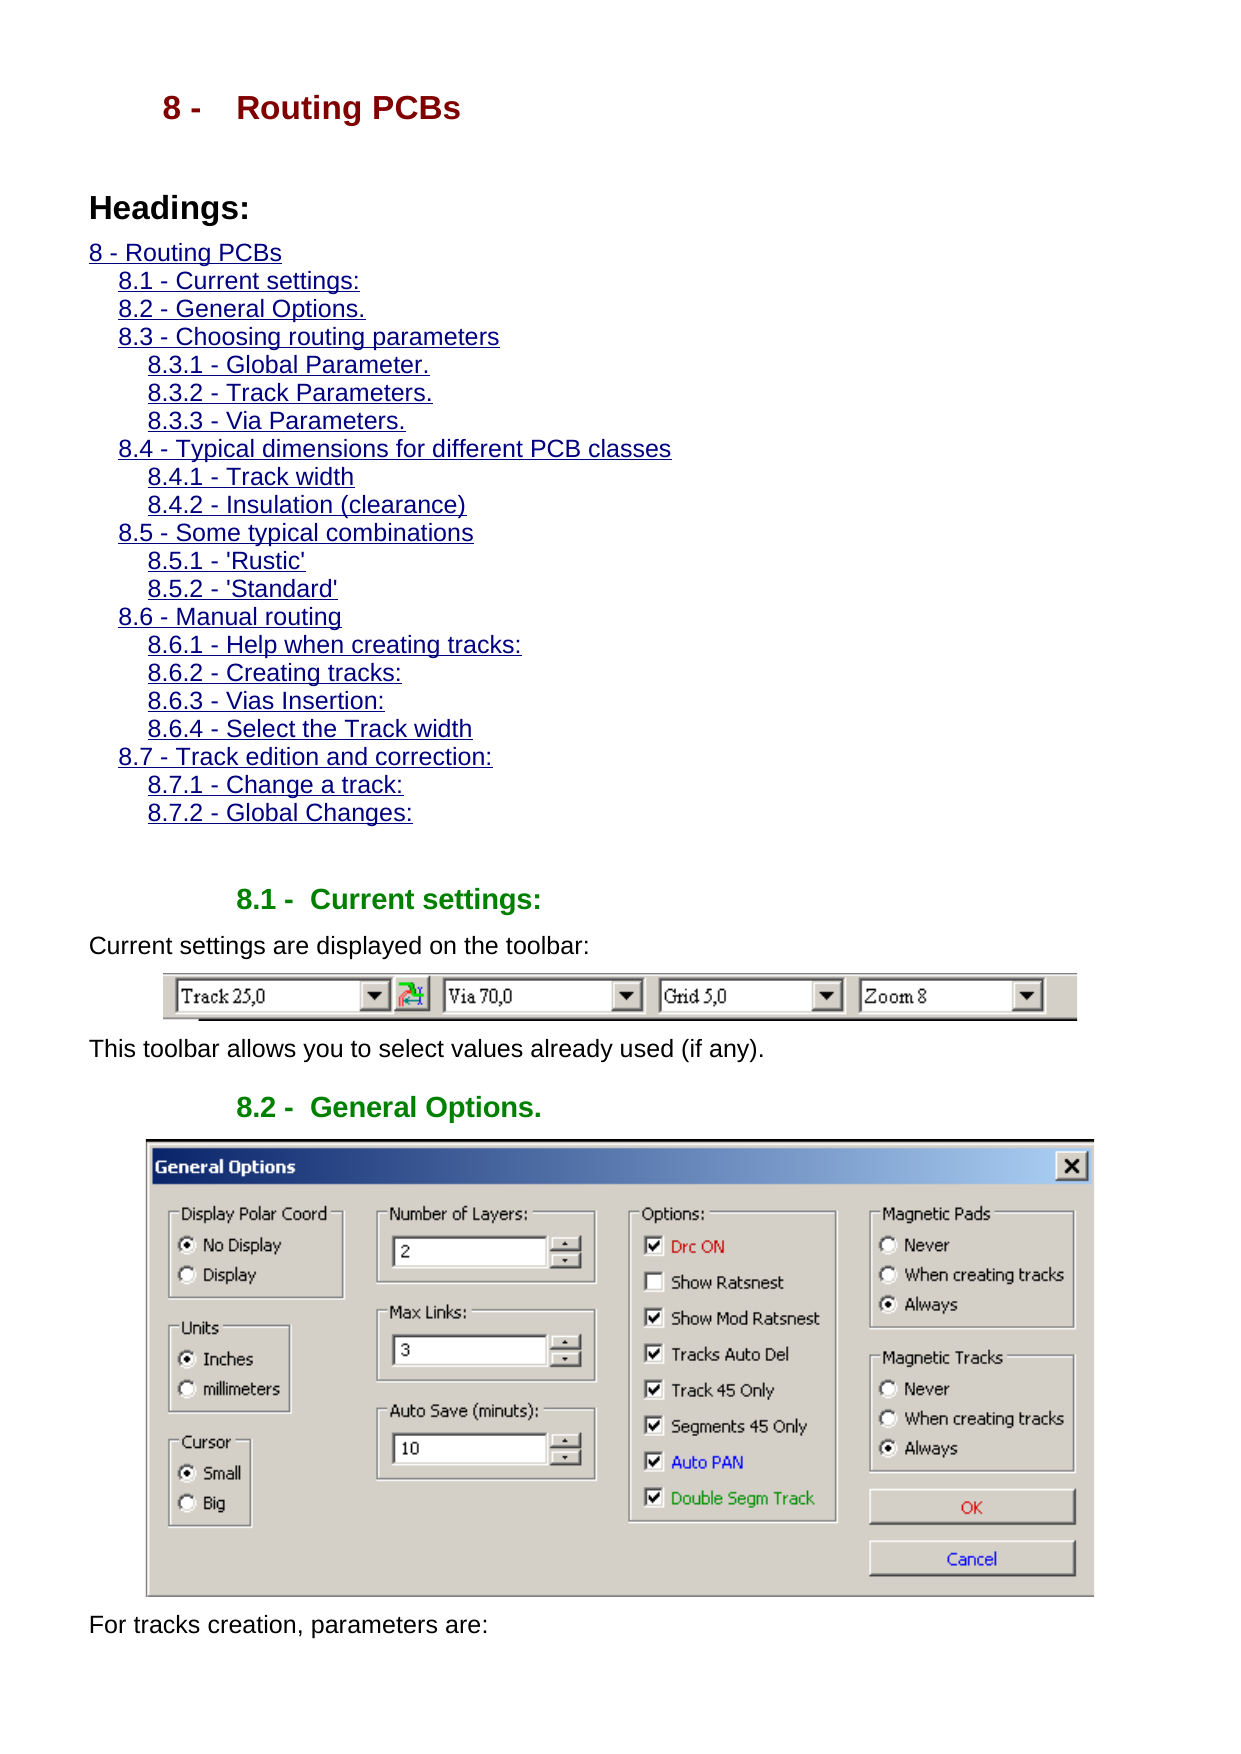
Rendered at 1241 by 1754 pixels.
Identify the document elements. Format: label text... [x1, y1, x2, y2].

subtitle General Options. [162, 1091, 1152, 1123]
subtitle Headings: [88, 188, 1152, 226]
text 8.4 - Typical dimensions for different PCB classes [118, 435, 1152, 463]
text 8.2 - General Options. [118, 294, 1152, 323]
text Current settings are displayed on the toolbar: [88, 932, 1152, 960]
text 8.5 - Some typical combinations [118, 519, 1152, 547]
text 8.5.2 - 'Standard' [147, 575, 1152, 603]
subtitle Current settings: [162, 883, 1152, 916]
text 8.6.1 - Help when creating tracks: [147, 631, 1152, 659]
text 8.6.4 - Select the Track width [147, 715, 1152, 743]
text 8.7.1 - Change a track: [147, 771, 1152, 799]
text 8.3.2 - Track Parameters. [147, 379, 1152, 407]
text 8.4.2 - Insulation (clearance) [147, 491, 1152, 519]
text 8.3.3 - Via Parameters. [147, 407, 1152, 435]
text 8.1 - Current settings: [118, 267, 1152, 294]
text 8.6 - Manual routing [118, 603, 1152, 631]
text 8.6.2 - Creating tracks: [147, 659, 1152, 687]
text 8.4.1 - Track width [147, 463, 1152, 491]
text This toolbar allows you to select values already used (if any). [88, 1034, 1152, 1063]
picture [163, 973, 1078, 1021]
picture [145, 1139, 1095, 1597]
text 8.7.2 - Global Changes: [147, 799, 1152, 827]
text For tracks creation, parameters are: [88, 1611, 1152, 1639]
text 8.6.3 - Vias Insertion: [147, 687, 1152, 715]
text 8.5.1 - 'Rustic' [147, 547, 1152, 575]
subtitle Routing PCBs [88, 88, 1152, 126]
text 8.7 - Track edition and correction: [118, 743, 1152, 771]
text 8.3 - Choosing routing parameters [118, 323, 1152, 351]
text 8.3.1 - Global Parameter. [147, 351, 1152, 379]
text 8 - Routing PCBs [88, 238, 1152, 267]
